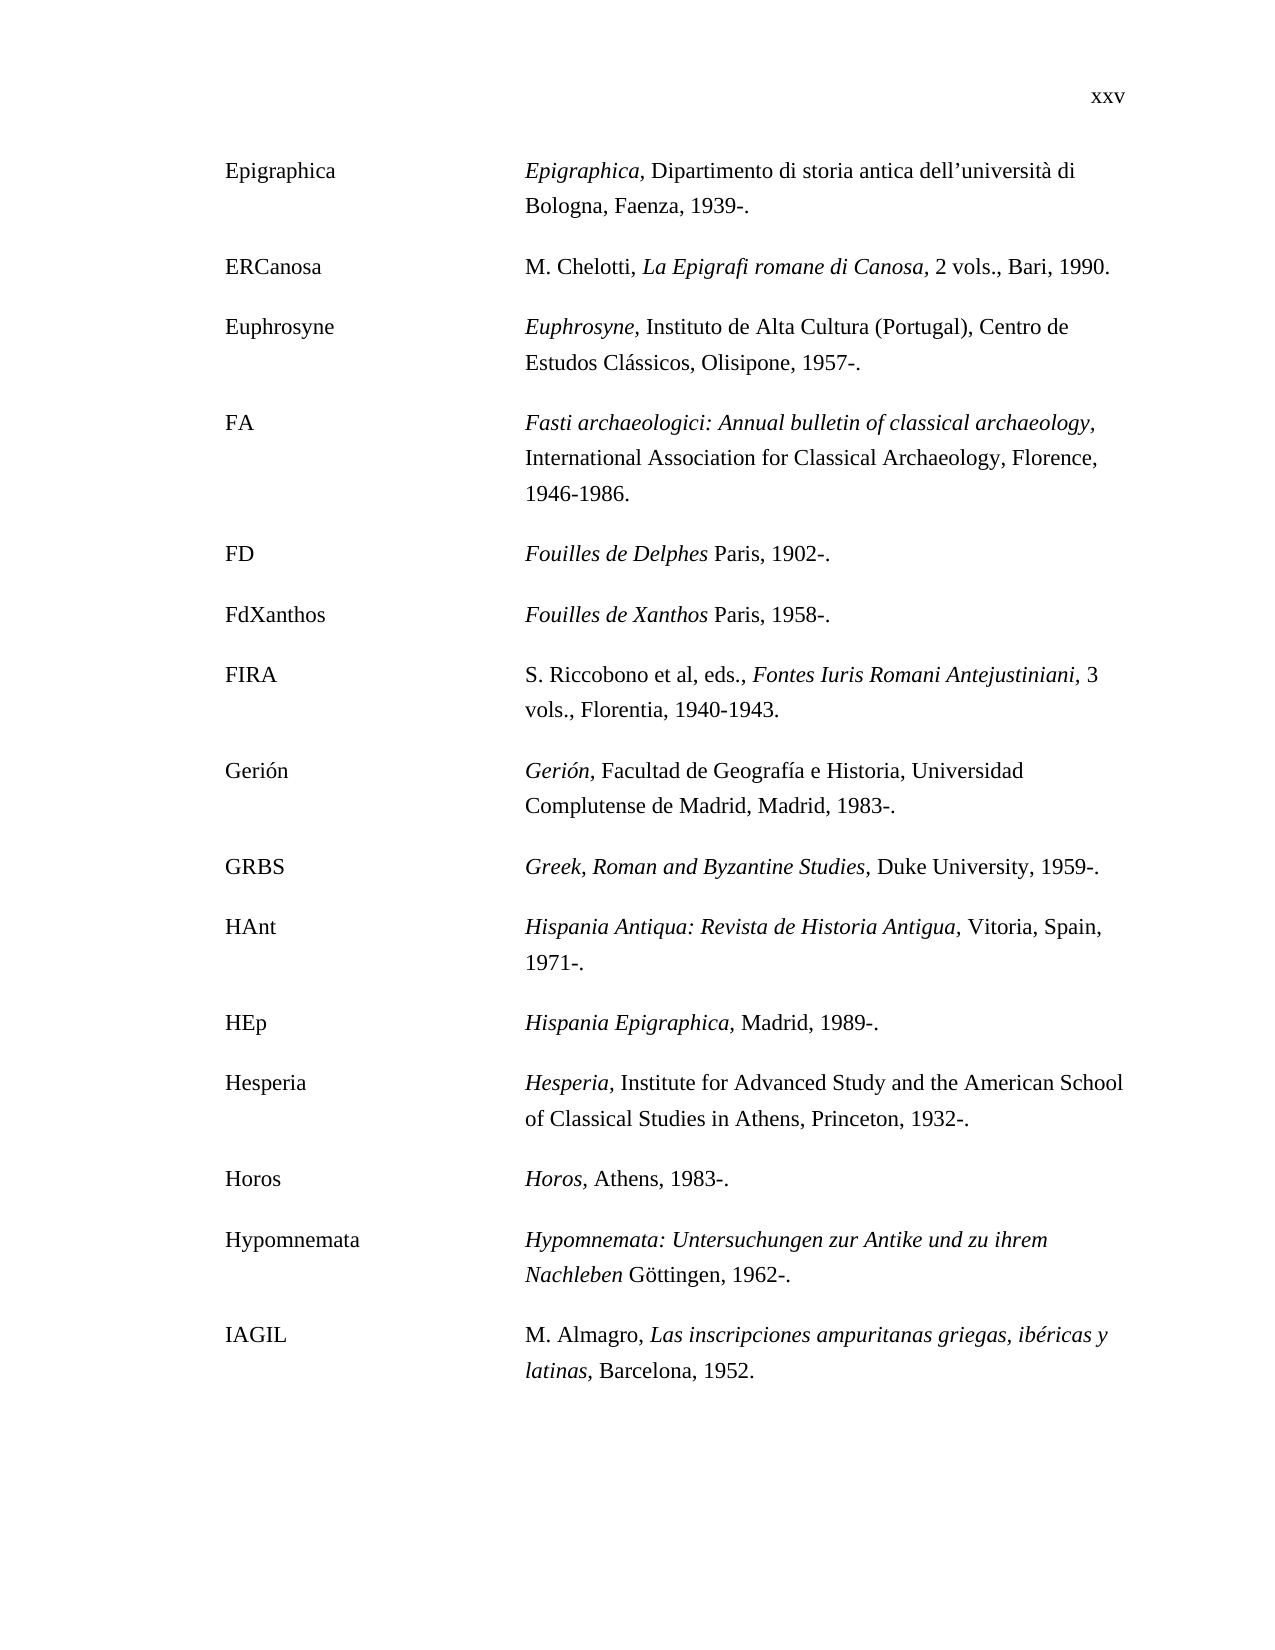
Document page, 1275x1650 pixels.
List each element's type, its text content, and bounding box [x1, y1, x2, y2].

text Epigraphica Epigraphica, Dipartimento di storia antica dell’università di Bologna, Faenza, 1939-. [225, 150, 1125, 221]
text FIRA S. Riccobono et al, eds., Fontes Iuris Romani Antejustiniani, 3 vols., Florentia, 1940-1943. [225, 654, 1125, 725]
text IAGIL M. Almagro, Las inscripciones ampuritanas griegas, ibéricas y latinas, Barcelona, 1952. [225, 1314, 1125, 1385]
text FA Fasti archaeologici: Annual bulletin of classical archaeology, International Association for Classical Archaeology, Florence, 1946-1986. [225, 402, 1125, 508]
text Hypomnemata Hypomnemata: Untersuchungen zur Antike und zu ihrem Nachleben Göttingen, 1962-. [225, 1219, 1125, 1289]
text GRBS Greek, Roman and Byzantine Studies, Duke University, 1959-. [225, 846, 1125, 881]
text Hesperia Hesperia, Institute for Advanced Study and the American School of Classical Studies in Athens, Princeton, 1932-. [225, 1062, 1125, 1133]
text Euphrosyne Euphrosyne, Instituto de Alta Cultura (Portugal), Centro de Estudos Clássicos, Olisipone, 1957-. [225, 306, 1125, 377]
text FdXanthos Fouilles de Xanthos Paris, 1958-. [225, 594, 1125, 629]
text Gerión Gerión, Facultad de Geografía e Historia, Universidad Complutense de Madrid, Madrid, 1983-. [225, 750, 1125, 821]
text HAnt Hispania Antiqua: Revista de Historia Antigua, Vitoria, Spain, 1971-. [225, 906, 1125, 977]
text Horos Horos, Athens, 1983-. [225, 1158, 1125, 1194]
text ERCanosa M. Chelotti, La Epigrafi romane di Canosa, 2 vols., Bari, 1990. [225, 246, 1125, 281]
text HEp Hispania Epigraphica, Madrid, 1989-. [225, 1002, 1125, 1037]
text FD Fouilles de Delphes Paris, 1902-. [225, 533, 1125, 569]
